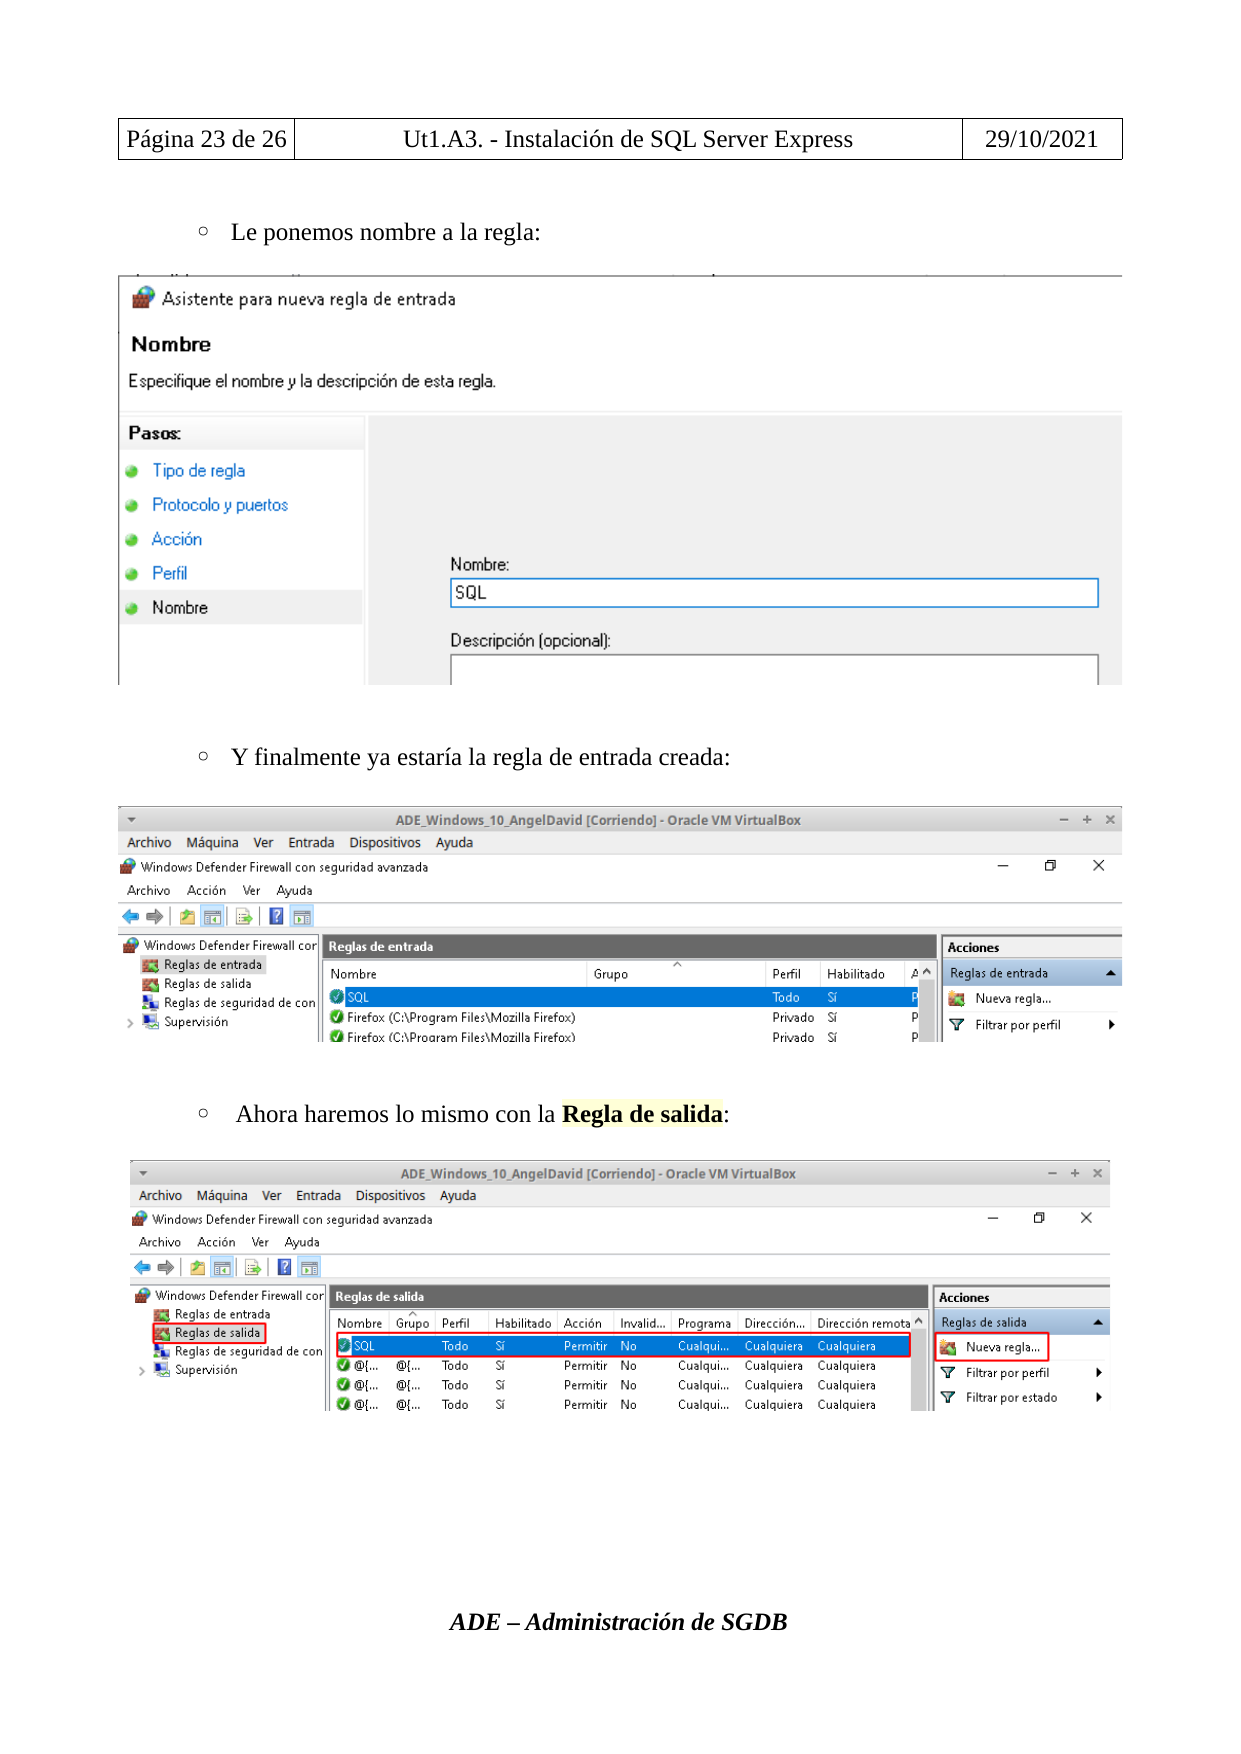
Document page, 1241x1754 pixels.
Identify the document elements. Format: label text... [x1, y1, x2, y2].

picture [130, 1160, 1110, 1411]
picture [118, 806, 1123, 1042]
list Y finalmente ya estaría la regla de entrada creada: [193, 742, 1122, 771]
list Ahora haremos lo mismo con la Regla de salida: [193, 1099, 1122, 1127]
list Le ponemos nombre a la regla: [193, 217, 1122, 246]
picture [118, 274, 1123, 685]
